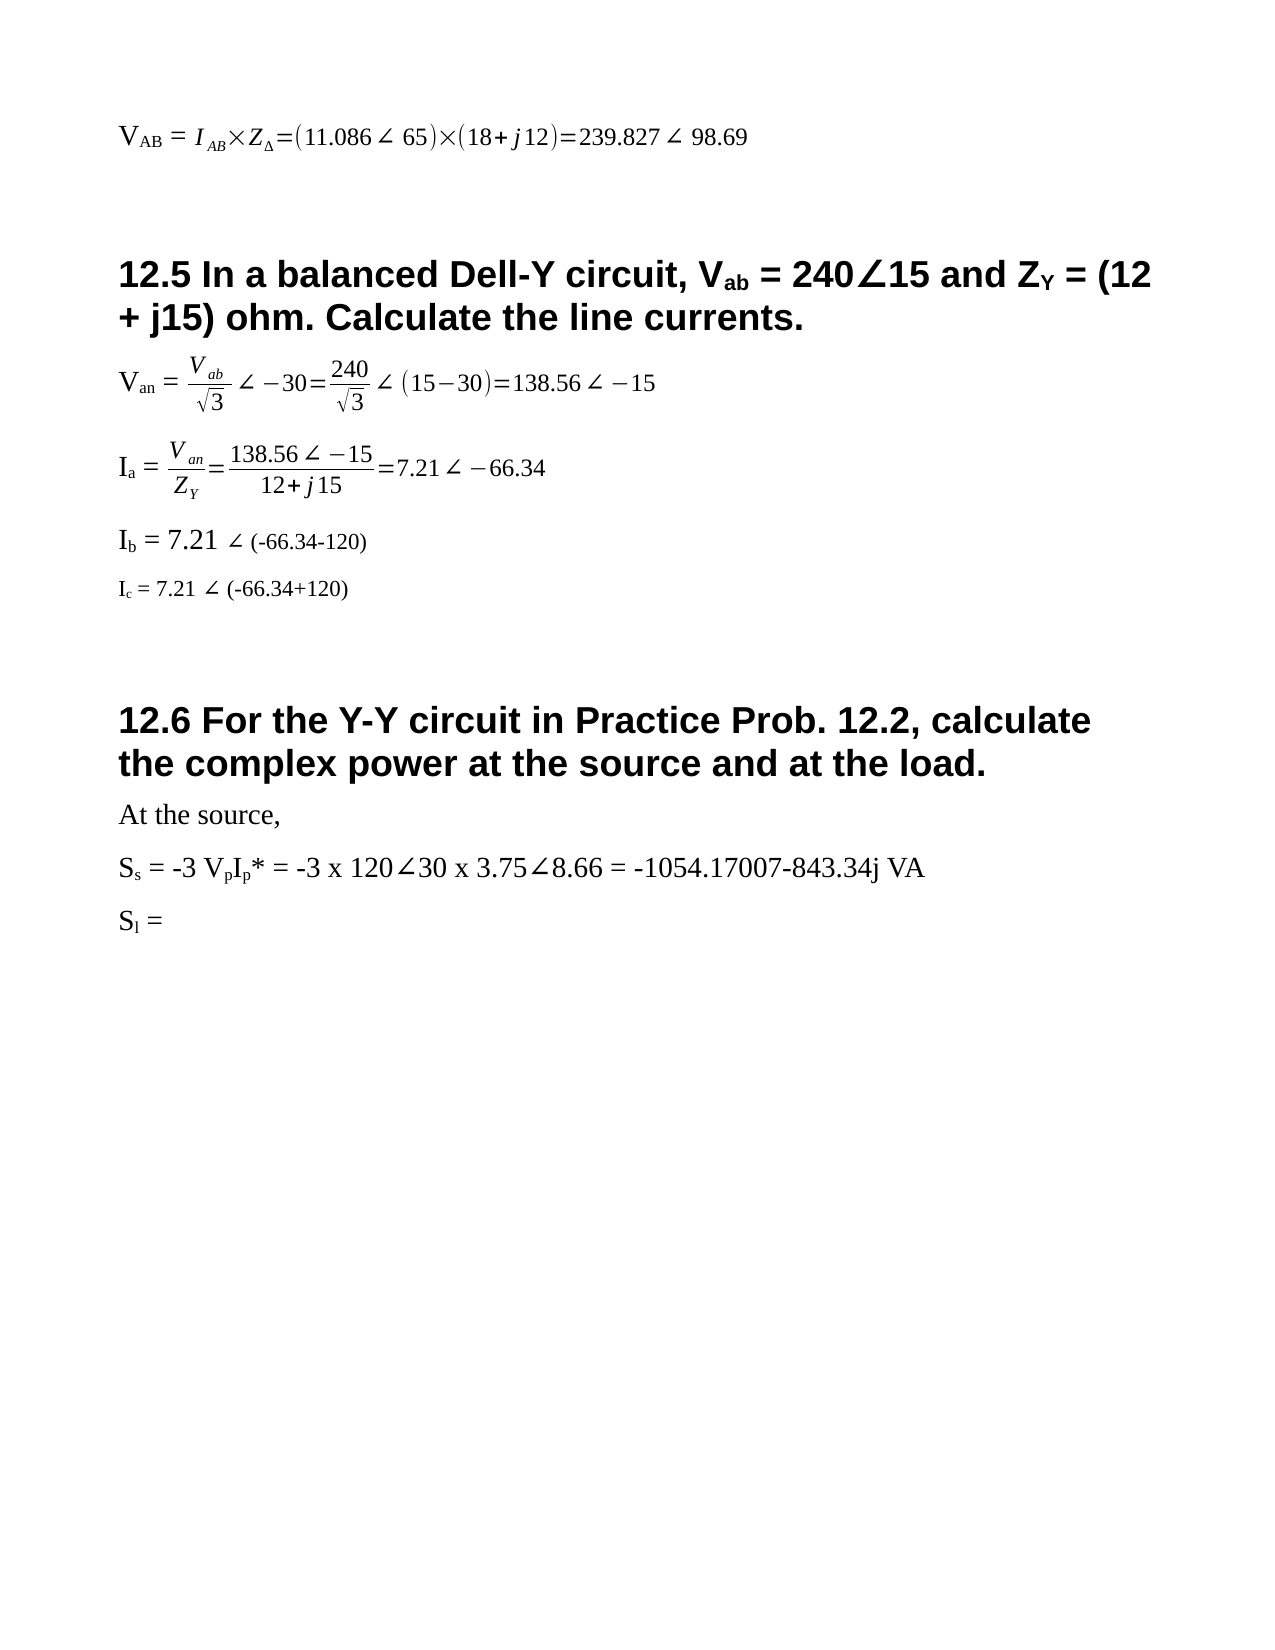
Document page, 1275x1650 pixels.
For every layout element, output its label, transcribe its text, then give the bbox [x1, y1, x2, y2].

text Ia = [118, 436, 1157, 503]
text VAB = [118, 118, 1157, 154]
text Ic = 7.21 ∠ (-66.34+120) [118, 575, 1157, 602]
text Van = [118, 351, 1157, 416]
text Ib = 7.21 ∠ (-66.34-120) [118, 522, 1157, 556]
subtitle 12.5 In a balanced Dell-Y circuit, Vab = 240∠15 and ZY = (12 + j15) ohm. Calculate the line currents. [118, 252, 1157, 338]
text Sl = [118, 903, 1157, 937]
text Ss = -3 VpIp* = -3 x 120∠30 x 3.75∠8.66 = -1054.17007-843.34j VA [118, 850, 1157, 884]
text At the source, [118, 797, 1157, 831]
subtitle 12.6 For the Y-Y circuit in Practice Prob. 12.2, calculate the complex power at the source and at the load. [118, 698, 1157, 784]
